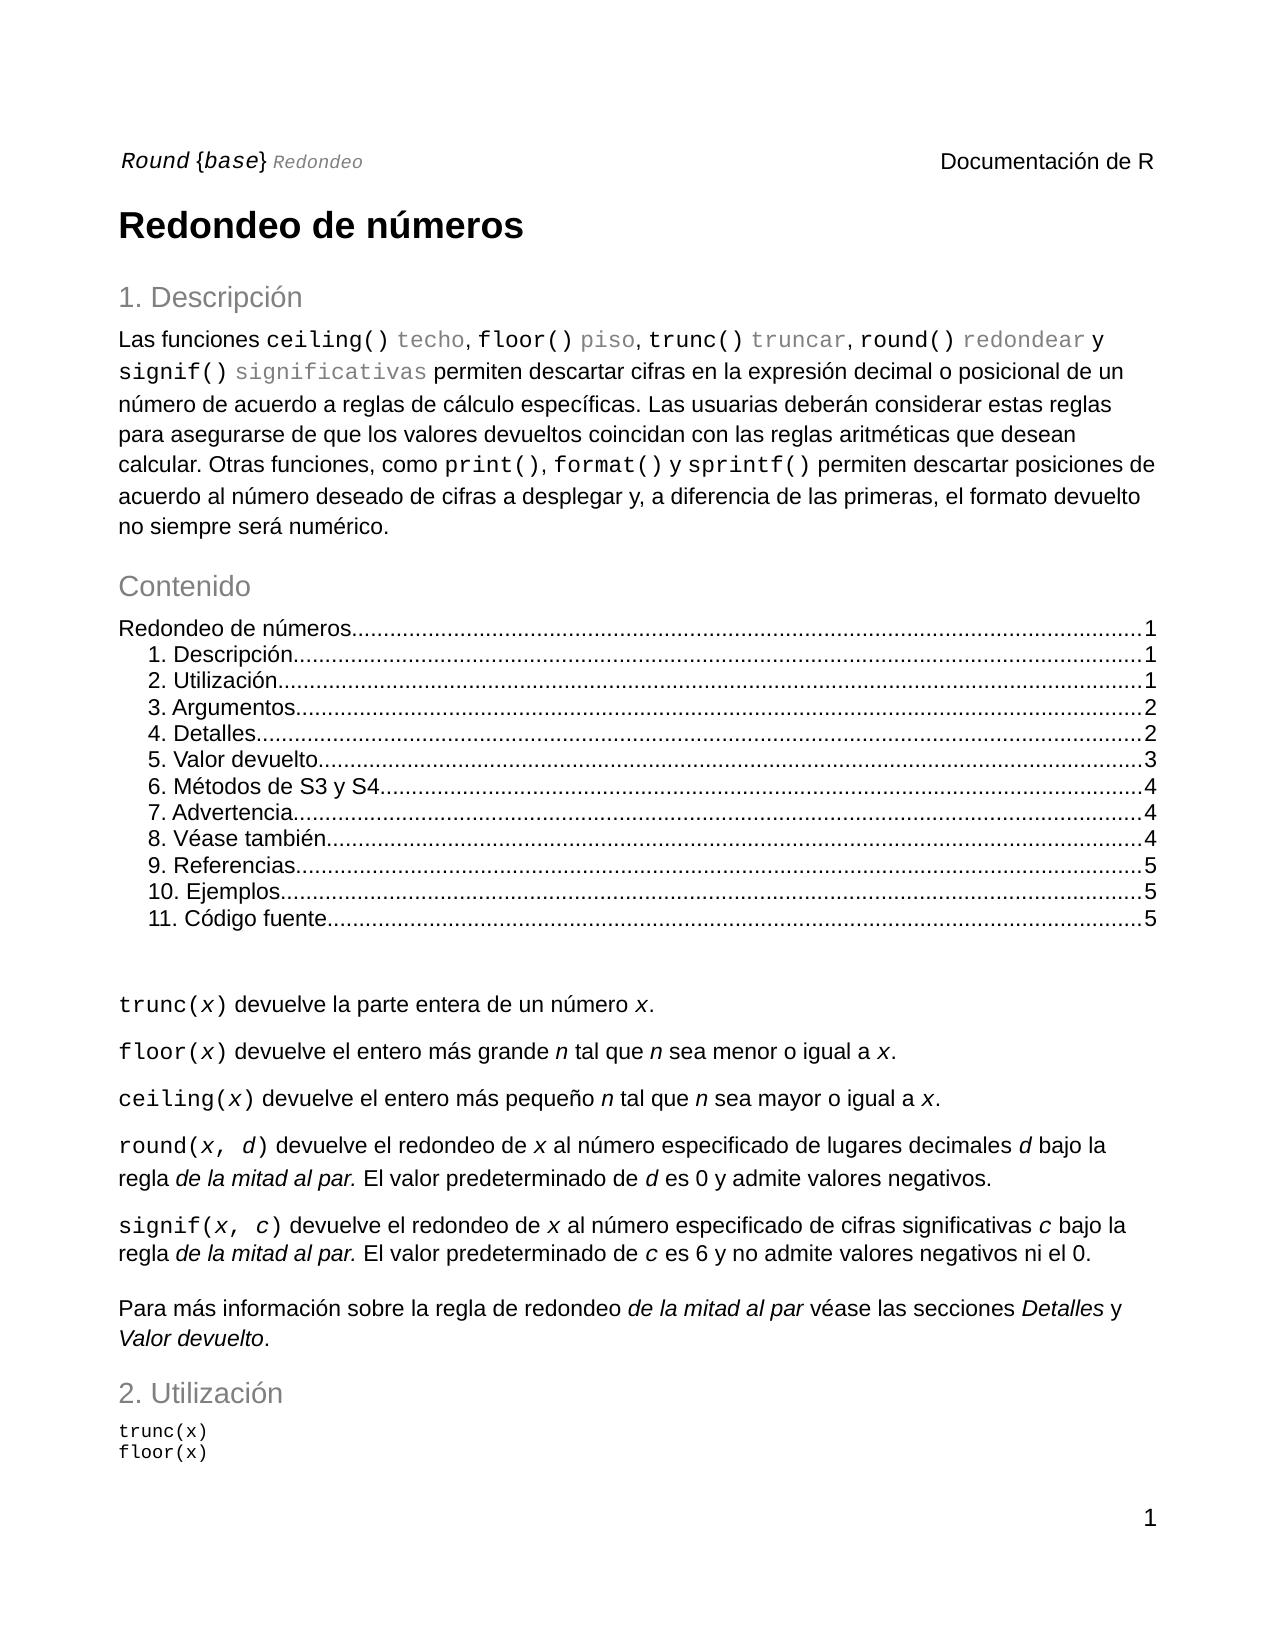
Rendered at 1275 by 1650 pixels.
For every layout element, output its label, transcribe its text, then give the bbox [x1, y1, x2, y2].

text 1. Descripción 1 [148, 641, 1157, 667]
subtitle Contenido [118, 568, 1157, 602]
text floor(x) devuelve el entero más grande n tal que n sea menor o igual a x. [118, 1038, 1157, 1066]
text trunc(x) devuelve la parte entera de un número x. [118, 991, 1157, 1019]
table_header Documentación de R [576, 145, 1157, 179]
text 4. Detalles 2 [148, 720, 1157, 746]
subtitle Redondeo de números [118, 204, 1157, 247]
text Redondeo de números 1 [118, 614, 1157, 641]
text Para más información sobre la regla de redondeo de la mitad al par véase las secciones Detalles y Valor devuelto. [118, 1294, 1157, 1351]
text trunc(x) [118, 1422, 1157, 1443]
text ceiling(x) devuelve el entero más pequeño n tal que n sea mayor o igual a x. [118, 1085, 1157, 1113]
text 10. Ejemplos 5 [148, 878, 1157, 904]
table_header Round {base} Redondeo [118, 145, 576, 179]
text 11. Código fuente 5 [148, 904, 1157, 931]
text floor(x) [118, 1443, 1157, 1464]
text 6. Métodos de S3 y S4 4 [148, 773, 1157, 799]
text signif(x, c) devuelve el redondeo de x al número especificado de cifras significativas c bajo la regla de la mitad al par. El valor predeterminado de c es 6 y no admite valores negativos ni el 0. [118, 1212, 1157, 1268]
text Las funciones ceiling() techo, floor() piso, trunc() truncar, round() redondear y signif() significativas permiten descartar cifras en la expresión decimal o posicional de un número de acuerdo a reglas de cálculo específicas. Las usuarias deberán considerar estas reglas para asegurarse de que los valores devueltos coincidan con las reglas aritméticas que desean calcular. Otras funciones, como print(), format() y sprintf() permiten descartar posiciones de acuerdo al número deseado de cifras a desplegar y, a diferencia de las primeras, el formato devuelto no siempre será numérico. [118, 326, 1157, 540]
text 7. Advertencia 4 [148, 799, 1157, 825]
text 5. Valor devuelto 3 [148, 746, 1157, 773]
text 2. Utilización 1 [148, 667, 1157, 694]
text 8. Véase también 4 [148, 825, 1157, 852]
subtitle 1. Descripción [118, 280, 1157, 314]
text 9. Referencias 5 [148, 852, 1157, 878]
subtitle 2. Utilización [118, 1376, 1157, 1409]
text round(x, d) devuelve el redondeo de x al número especificado de lugares decimales d bajo la regla de la mitad al par. El valor predeterminado de d es 0 y admite valores negativos. [118, 1132, 1157, 1193]
text 3. Argumentos 2 [148, 694, 1157, 720]
